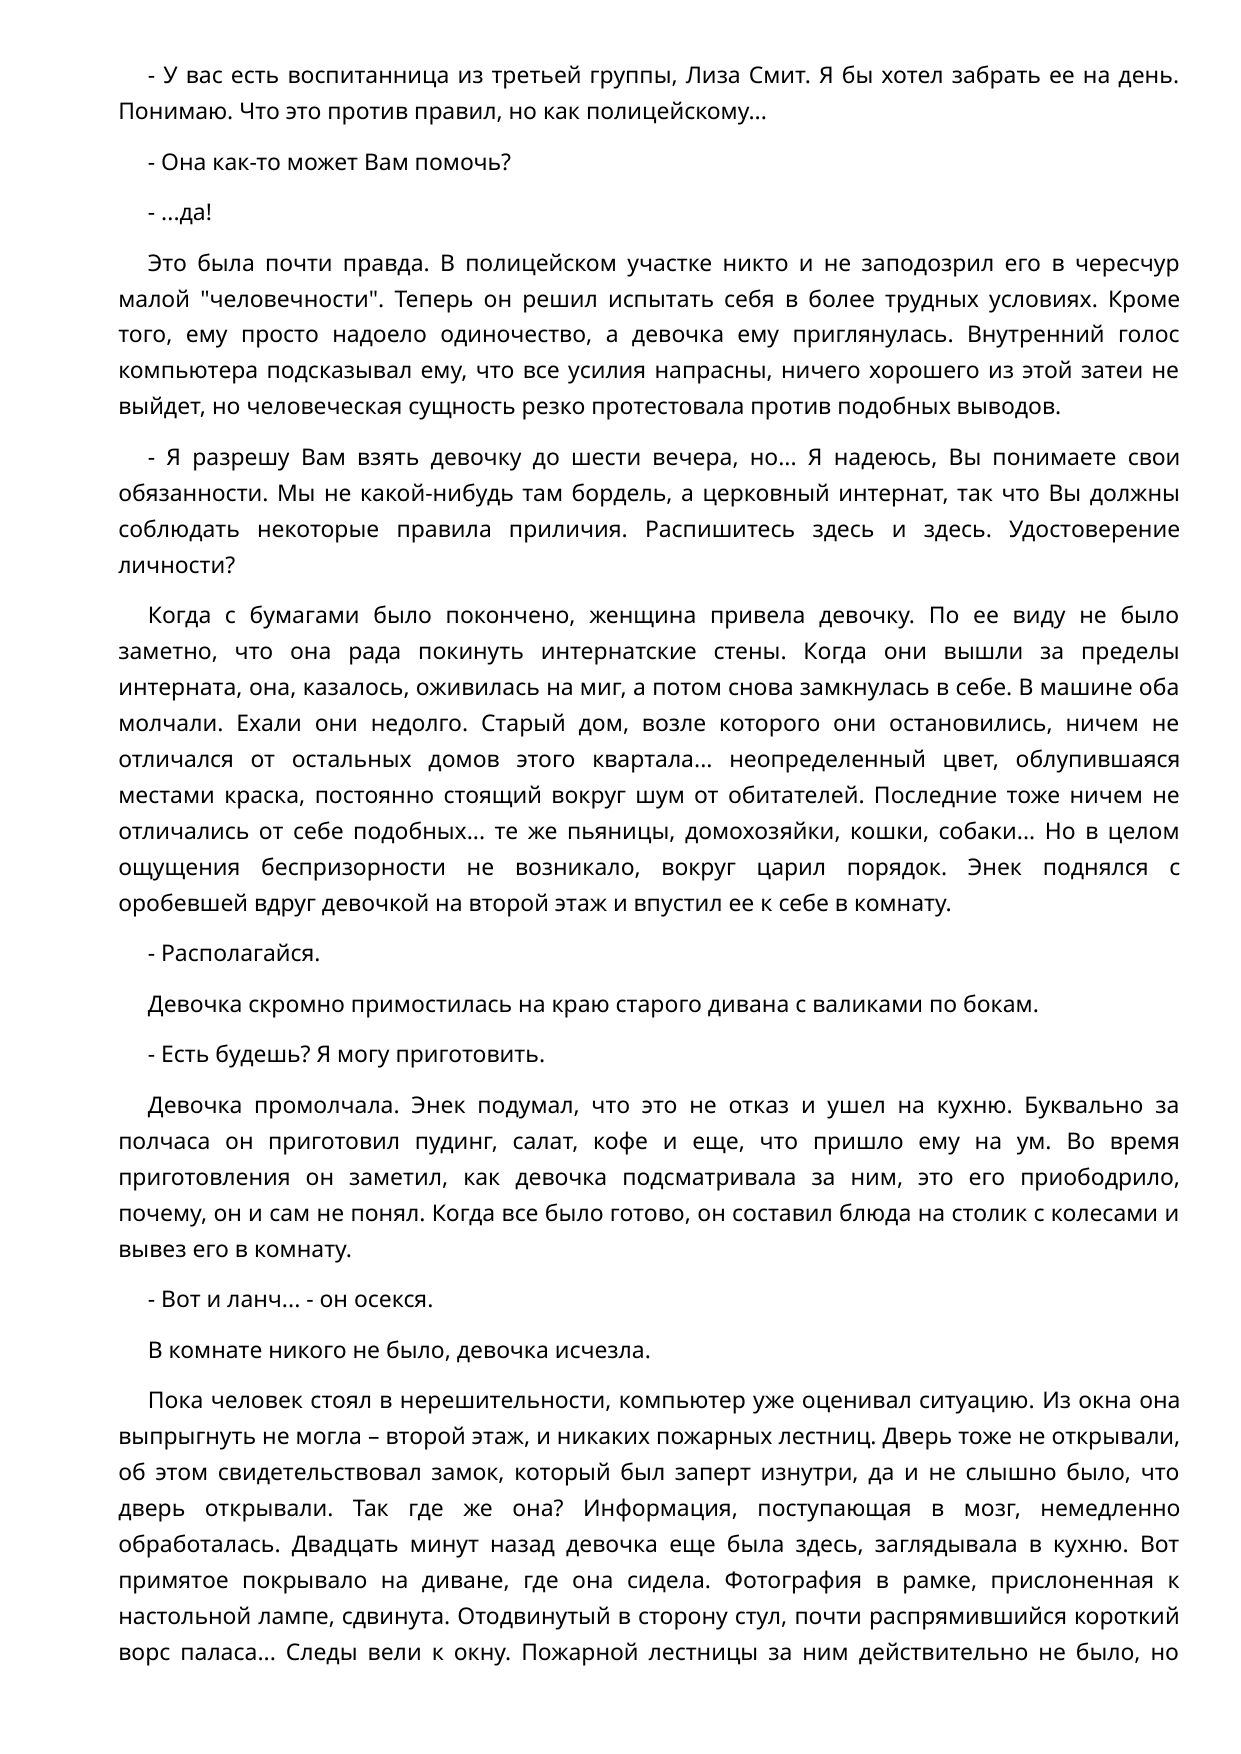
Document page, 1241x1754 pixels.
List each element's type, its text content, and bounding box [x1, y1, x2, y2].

text Девочка скромно примостилась на краю старого дивана с валиками по бокам. [118, 988, 1181, 1019]
text Это была почти правда. В полицейском участке никто и не заподозрил его в чересчур малой "человечности". Теперь он решил испытать себя в более трудных условиях. Кроме того, ему просто надоело одиночество, а девочка ему приглянулась. Внутренний голос компьютера подсказывал ему, что все усилия напрасны, ничего хорошего из этой затеи не выйдет, но человеческая сущность резко протестовала против подобных выводов. [118, 247, 1181, 422]
text - У вас есть воспитанница из третьей группы, Лиза Смит. Я бы хотел забрать ее на день. Понимаю. Что это против правил, но как полицейскому... [118, 59, 1181, 126]
text Девочка промолчала. Энек подумал, что это не отказ и ушел на кухню. Буквально за полчаса он приготовил пудинг, салат, кофе и еще, что пришло ему на ум. Во время приготовления он заметил, как девочка подсматривала за ним, это его приободрило, почему, он и сам не понял. Когда все было готово, он составил блюда на столик с колесами и вывез его в комнату. [118, 1089, 1181, 1264]
text - Вот и ланч... - он осекся. [118, 1283, 1181, 1314]
text - ...да! [118, 196, 1181, 227]
text Пока человек стоял в нерешительности, компьютер уже оценивал ситуацию. Из окна она выпрыгнуть не могла – второй этаж, и никаких пожарных лестниц. Дверь тоже не открывали, об этом свидетельствовал замок, который был заперт изнутри, да и не слышно было, что дверь открывали. Так где же она? Информация, поступающая в мозг, немедленно обработалась. Двадцать минут назад девочка еще была здесь, заглядывала в кухню. Вот примятое покрывало на диване, где она сидела. Фотография в рамке, прислоненная к настольной лампе, сдвинута. Отодвинутый в сторону стул, почти распрямившийся короткий ворс паласа... Следы вели к окну. Пожарной лестницы за ним действительно не было, но [118, 1384, 1181, 1667]
text - Есть будешь? Я могу приготовить. [118, 1038, 1181, 1069]
text - Она как-то может Вам помочь? [118, 146, 1181, 177]
text В комнате никого не было, девочка исчезла. [118, 1333, 1181, 1365]
text - Располагайся. [118, 937, 1181, 968]
text Когда с бумагами было покончено, женщина привела девочку. По ее виду не было заметно, что она рада покинуть интернатские стены. Когда они вышли за пределы интерната, она, казалось, оживилась на миг, а потом снова замкнулась в себе. В машине оба молчали. Ехали они недолго. Старый дом, возле которого они остановились, ничем не отличался от остальных домов этого квартала... неопределенный цвет, облупившаяся местами краска, постоянно стоящий вокруг шум от обитателей. Последние тоже ничем не отличались от себе подобных... те же пьяницы, домохозяйки, кошки, собаки... Но в целом ощущения беспризорности не возникало, вокруг царил порядок. Энек поднялся с оробевшей вдруг девочкой на второй этаж и впустил ее к себе в комнату. [118, 599, 1181, 918]
text - Я разрешу Вам взять девочку до шести вечера, но... Я надеюсь, Вы понимаете свои обязанности. Мы не какой-нибудь там бордель, а церковный интернат, так что Вы должны соблюдать некоторые правила приличия. Распишитесь здесь и здесь. Удостоверение личности? [118, 441, 1181, 580]
